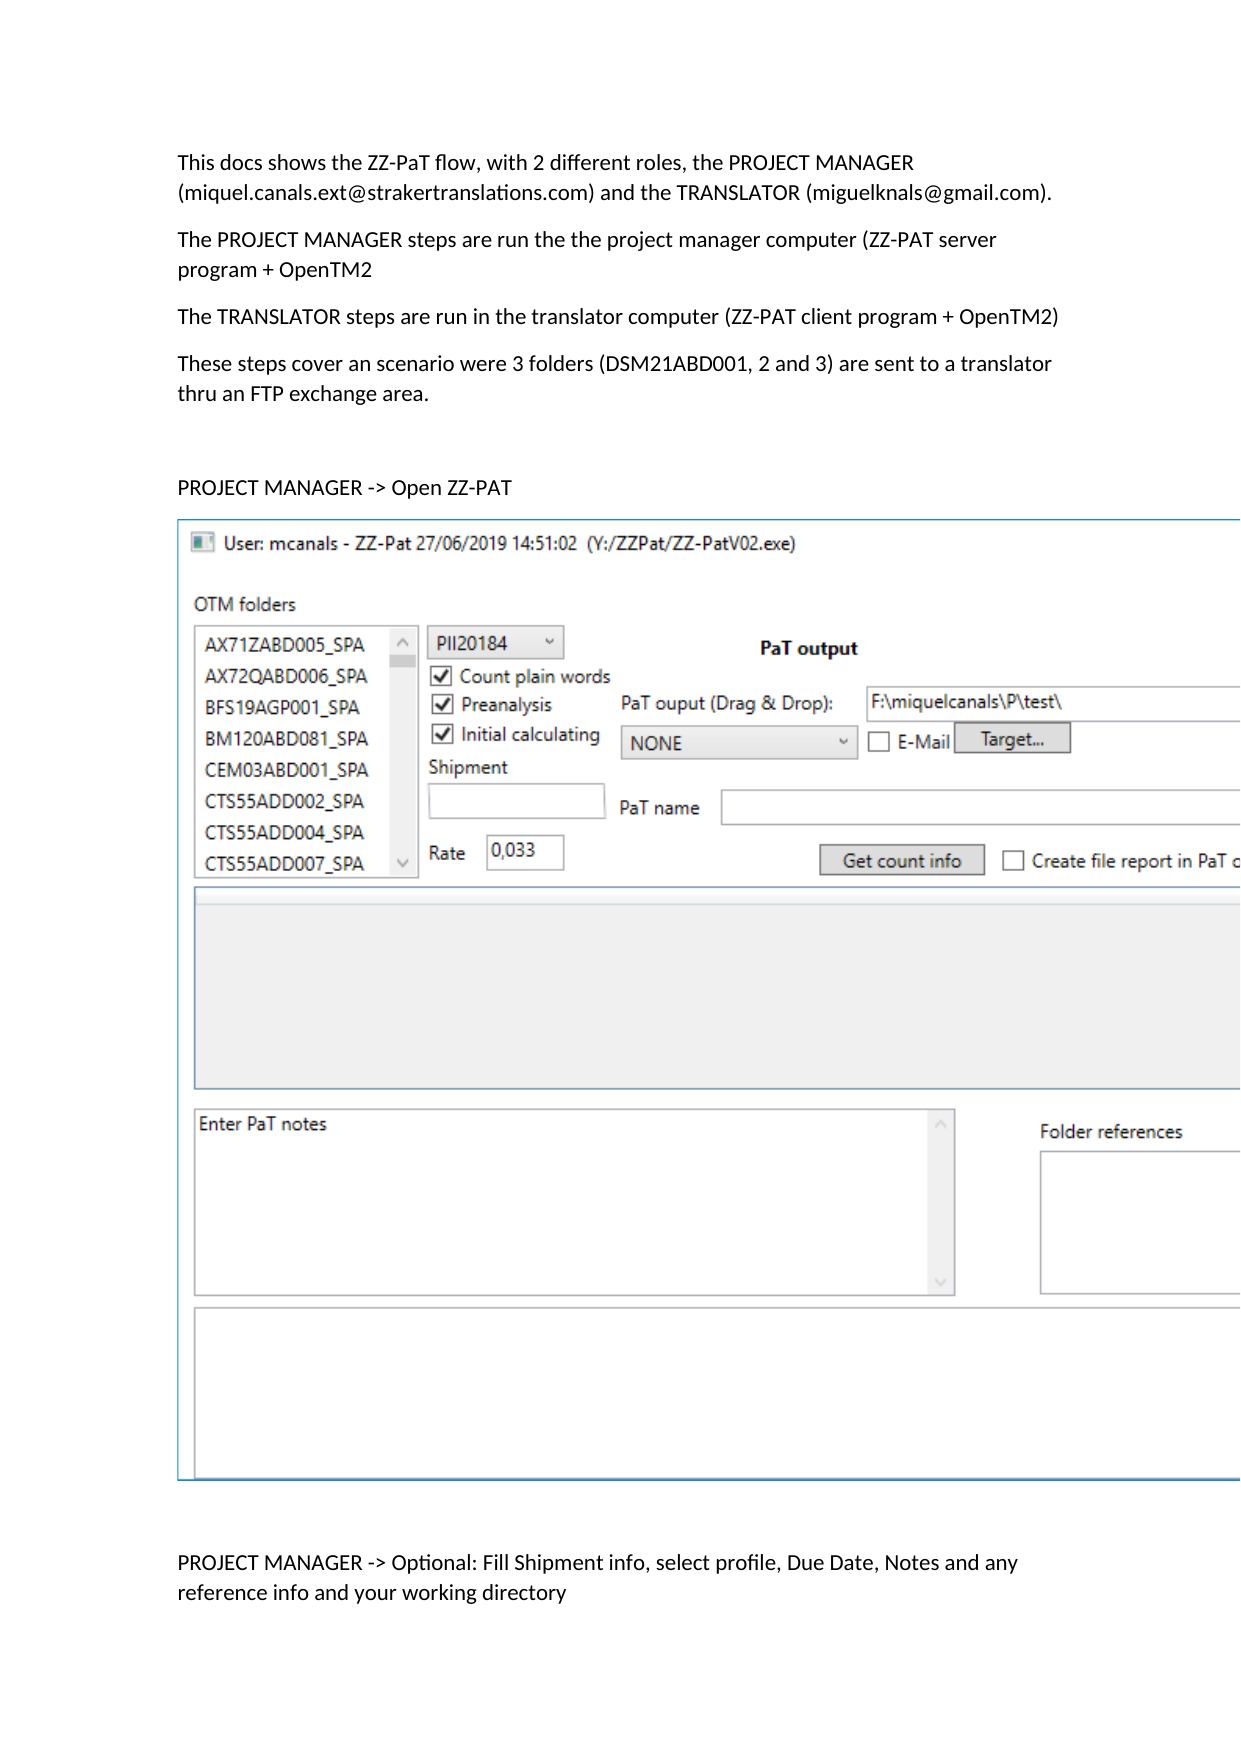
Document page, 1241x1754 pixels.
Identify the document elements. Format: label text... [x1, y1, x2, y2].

text The PROJECT MANAGER steps are run the the project manager computer (ZZ-PAT server program + OpenTM2 [177, 225, 1063, 283]
text The TRANSLATOR steps are run in the translator computer (ZZ-PAT client program + OpenTM2) [177, 302, 1063, 330]
text PROJECT MANAGER -> Open ZZ-PAT [177, 473, 1063, 501]
text These steps cover an scenario were 3 folders (DSM21ABD001, 2 and 3) are sent to a translator thru an FTP exchange area. [177, 349, 1063, 407]
picture [177, 519, 1241, 1481]
text PROJECT MANAGER -> Optional: Fill Shipment info, select profile, Due Date, Notes and any reference info and your working directory [177, 1548, 1063, 1606]
text This docs shows the ZZ-PaT flow, with 2 different roles, the PROJECT MANAGER (miquel.canals.ext@strakertranslations.com) and the TRANSLATOR (miguelknals@gmail.com). [177, 148, 1063, 206]
